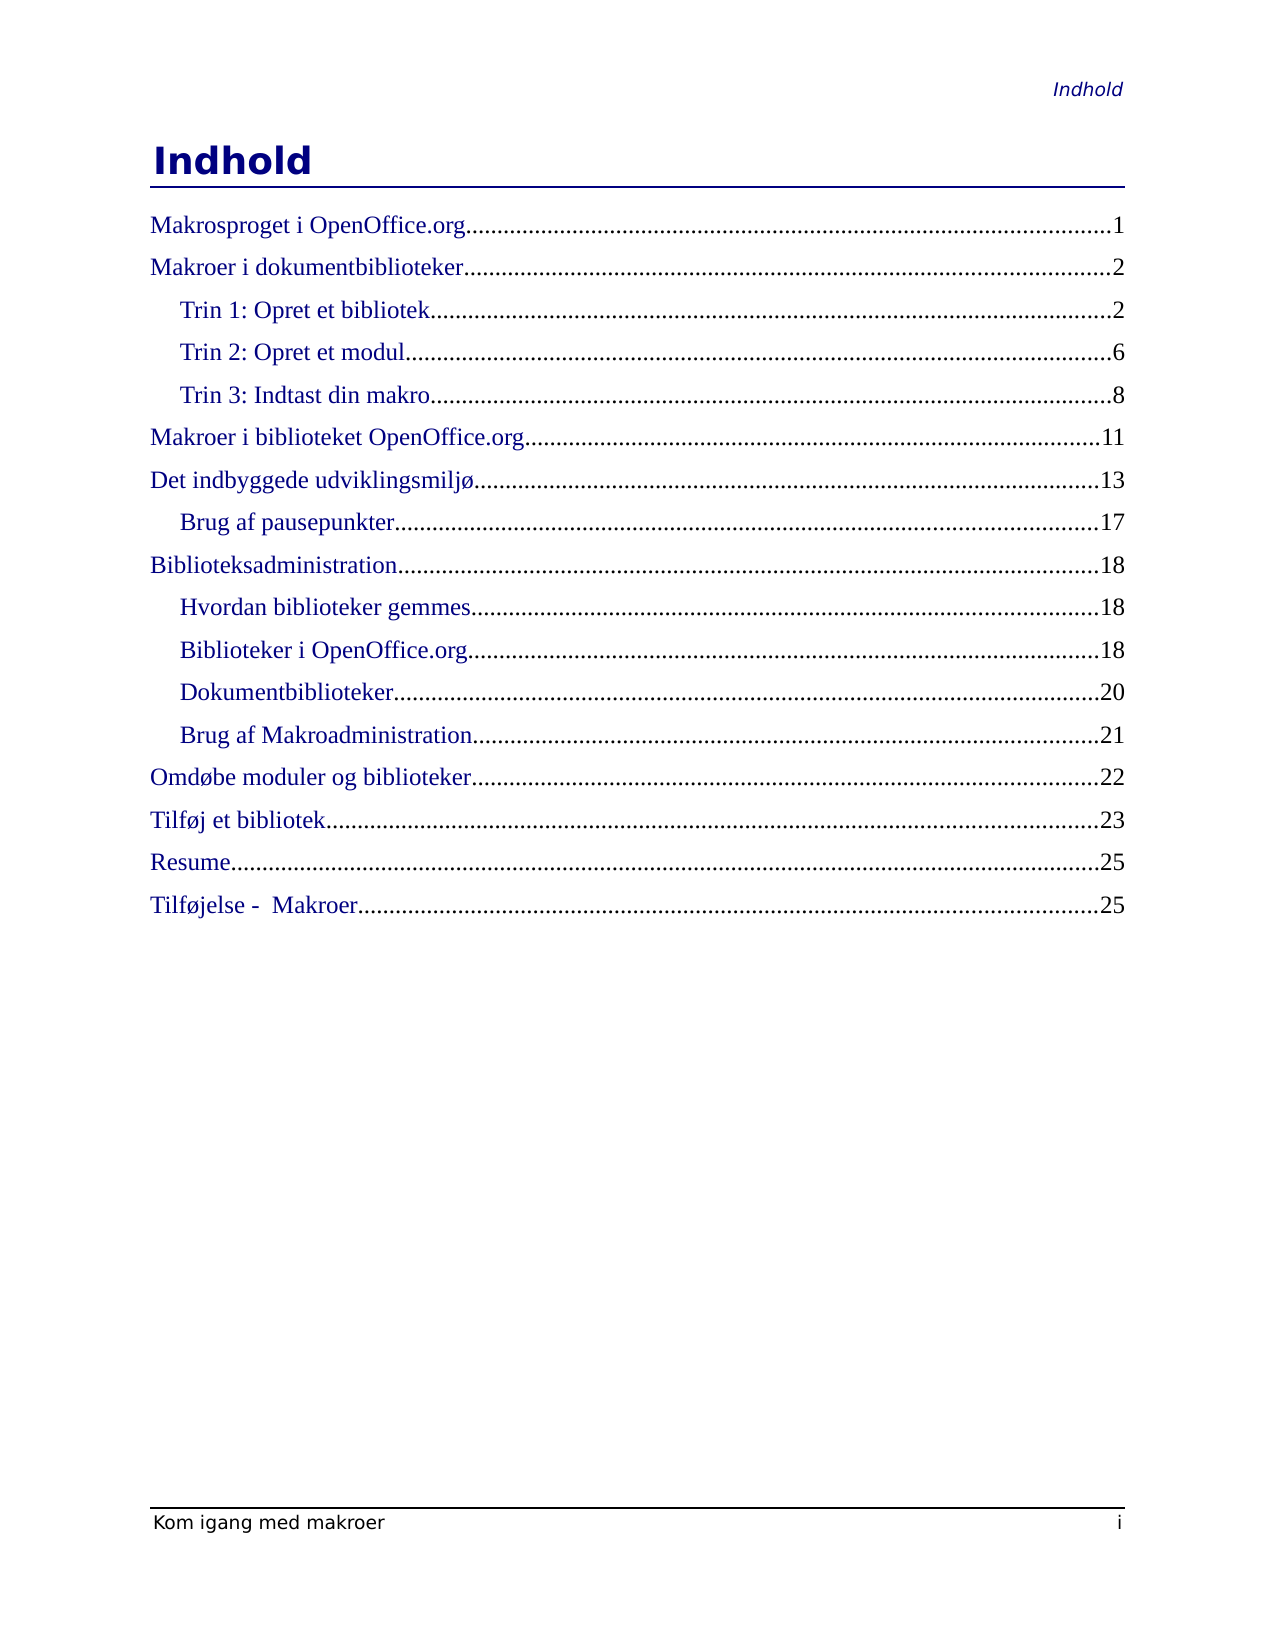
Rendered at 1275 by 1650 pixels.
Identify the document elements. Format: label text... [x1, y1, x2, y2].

text Trin 2: Opret et modul 6 [179, 338, 1125, 366]
text Trin 1: Opret et bibliotek 2 [179, 296, 1125, 323]
text Omdøbe moduler og biblioteker 22 [150, 763, 1125, 791]
text Biblioteksadministration 18 [150, 551, 1125, 578]
text Tilføj et bibliotek 23 [150, 806, 1125, 833]
text Indhold [150, 137, 1125, 186]
text Makroer i biblioteket OpenOffice.org 11 [150, 423, 1125, 451]
text Det indbyggede udviklings­miljø 13 [150, 466, 1125, 493]
text Brug af Makroadministration 21 [179, 721, 1125, 748]
text Hvordan biblioteker gemmes 18 [179, 593, 1125, 621]
text Tilføjelse - Makroer 25 [150, 891, 1125, 918]
text Makroer i dokumentbiblioteker 2 [150, 253, 1125, 281]
text Makrosproget i OpenOffice.org 1 [150, 211, 1125, 238]
text Biblioteker i OpenOffice.org 18 [179, 636, 1125, 663]
text Dokumentbiblioteker 20 [179, 678, 1125, 706]
text Resume 25 [150, 848, 1125, 876]
text Trin 3: Indtast din makro 8 [179, 381, 1125, 408]
text Brug af pausepunkter 17 [179, 508, 1125, 536]
